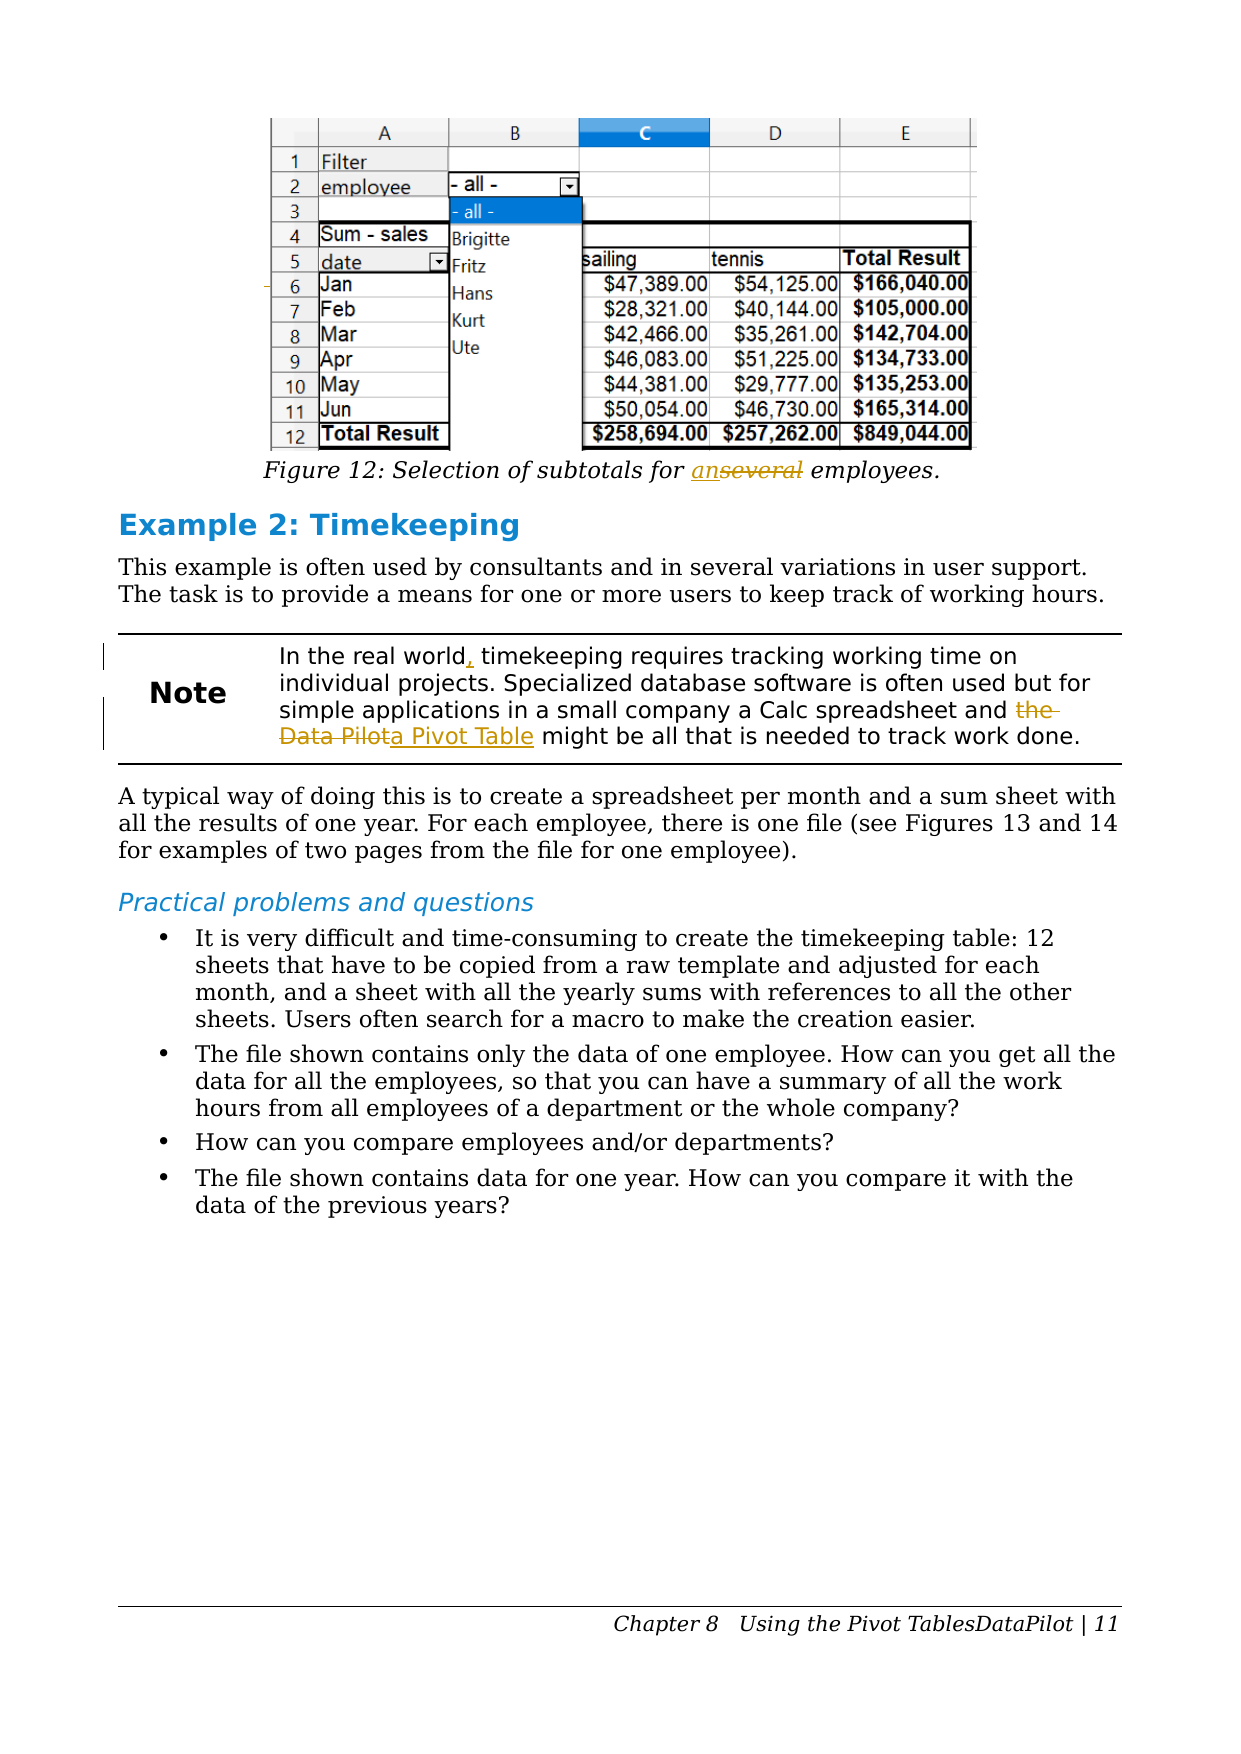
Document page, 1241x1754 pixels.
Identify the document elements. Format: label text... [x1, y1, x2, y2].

list It is very difficult and time-consuming to create the timekeeping table: 12 sheets that have to be copied from a raw template and adjusted for each month, and a sheet with all the yearly sums with references to all the other sheets. Users often search for a macro to make the creation easier. [156, 923, 1122, 1033]
list The file shown contains data for one year. How can you compare it with the data of the previous years? [156, 1163, 1122, 1219]
table_header Note [118, 635, 257, 763]
text This example is often used by consultants and in several variations in user support. The task is to provide a means for one or more users to keep track of working hours. [118, 554, 1122, 608]
subtitle Practical problems and questions [118, 888, 1122, 917]
table_header In the real world, timekeeping requires tracking working time on individual projects. Specialized database software is often used but for simple applications in a small company a Calc spreadsheet and a Pivot Table might be all that is needed to track work done. [258, 635, 1122, 763]
subtitle Example 2: Timekeeping [118, 508, 1122, 542]
picture [270, 118, 977, 451]
list The file shown contains only the data of one employee. How can you get all the data for all the employees, so that you can have a summary of all the work hours from all employees of a department or the whole company? [156, 1039, 1122, 1121]
text Figure 12: Selection of subtotals for an employees. [263, 457, 977, 484]
list How can you compare employees and/or departments? [156, 1128, 1122, 1157]
text A typical way of doing this is to create a spreadsheet per month and a sum sheet with all the results of one year. For each employee, there is one file (see Figures 13 and 14 for examples of two pages from the file for one employee). [118, 783, 1122, 863]
